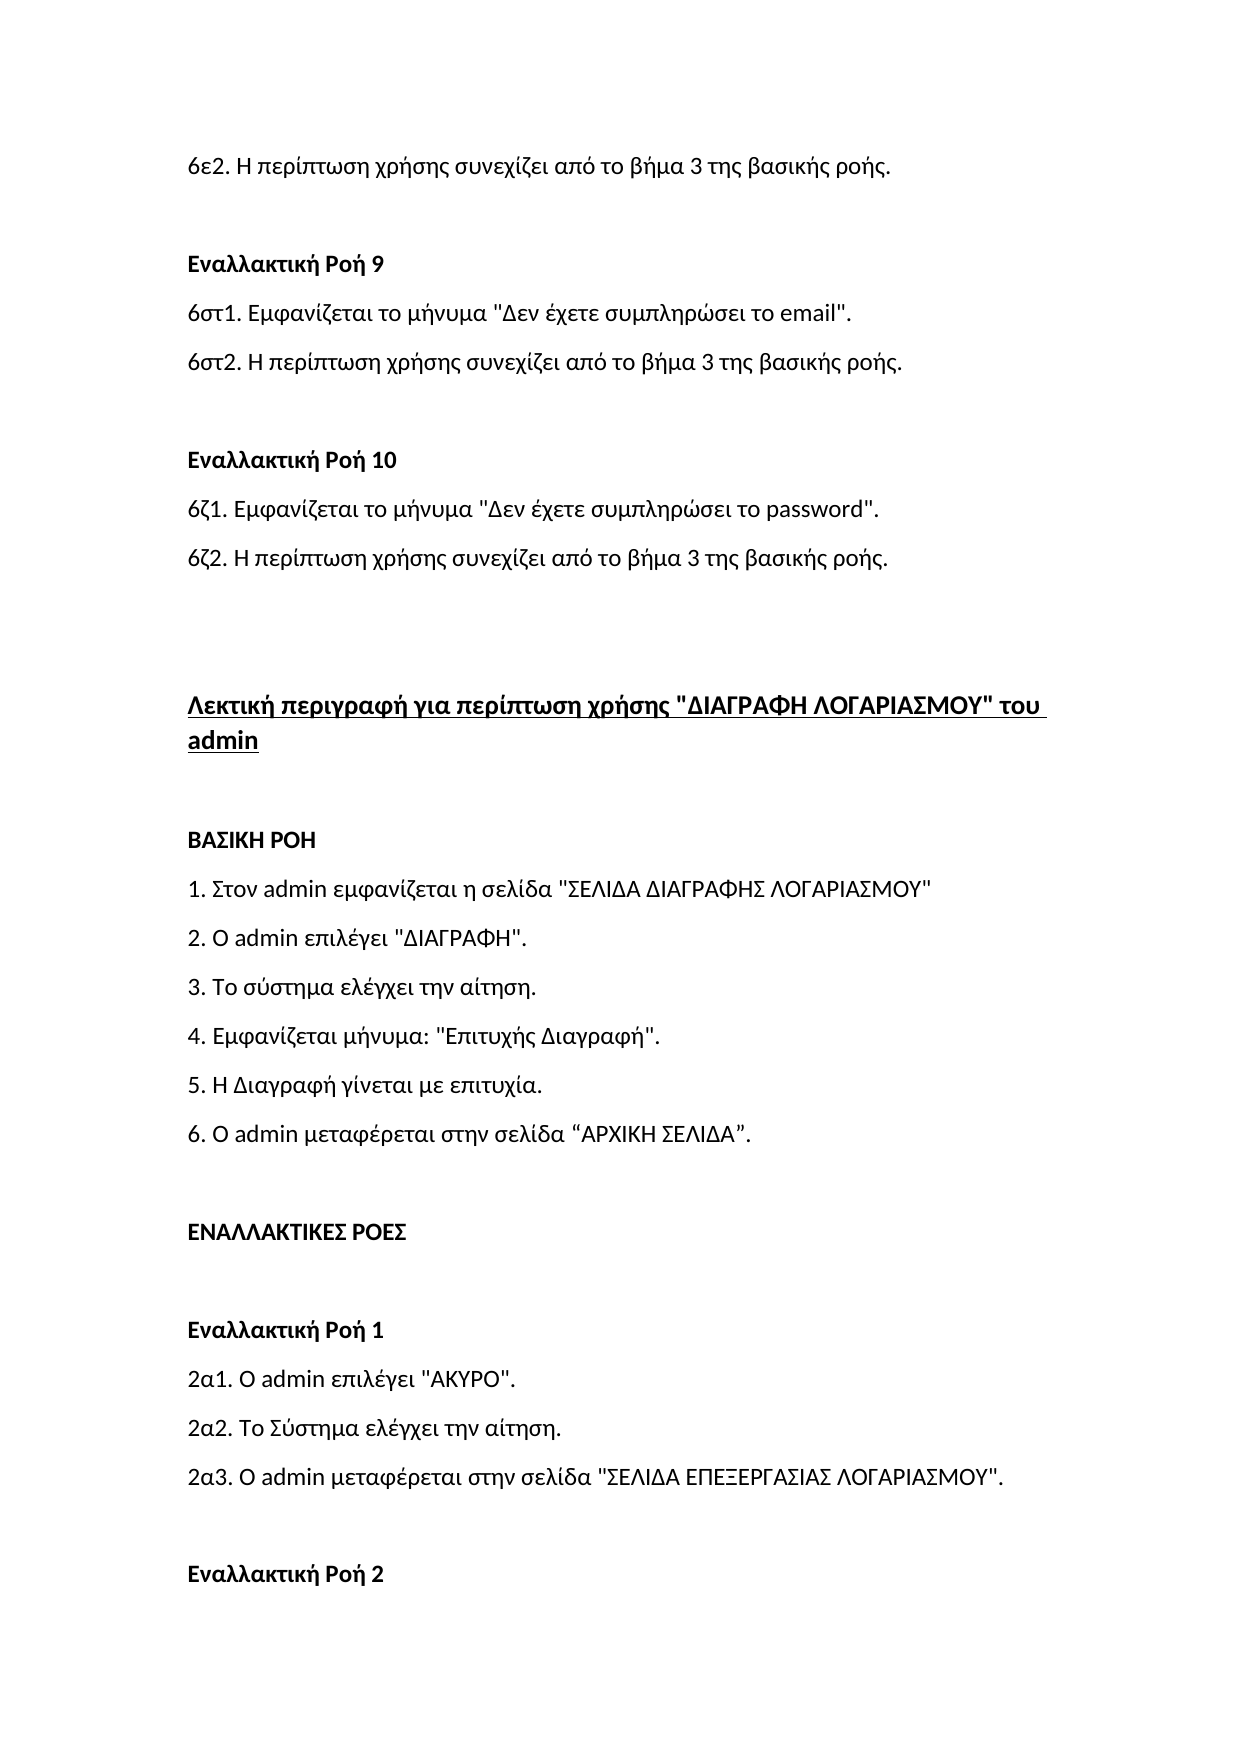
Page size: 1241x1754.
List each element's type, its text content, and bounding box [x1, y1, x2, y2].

text ΕΝΑΛΛΑΚΤΙΚΕΣ ΡΟΕΣ [187, 1216, 1053, 1246]
text 2. Ο admin επιλέγει "ΔΙΑΓΡΑΦΗ". [187, 922, 1053, 953]
text 1. Στον admin εμφανίζεται η σελίδα "ΣΕΛΙΔΑ ΔΙΑΓΡΑΦΗΣ ΛΟΓΑΡΙΑΣΜΟΥ" [187, 873, 1053, 904]
text 4. Εμφανίζεται μήνυμα: "Επιτυχής Διαγραφή". [187, 1020, 1053, 1051]
text 2α3. Ο admin μεταφέρεται στην σελίδα "ΣΕΛΙΔΑ ΕΠΕΞΕΡΓΑΣΙΑΣ ΛΟΓΑΡΙΑΣΜΟΥ". [187, 1461, 1053, 1491]
text 6ζ2. Η περίπτωση χρήσης συνεχίζει από το βήμα 3 της βασικής ροής. [187, 542, 1053, 572]
text Εναλλακτική Ροή 10 [187, 444, 1053, 474]
text 2α2. Το Σύστημα ελέγχει την αίτηση. [187, 1412, 1053, 1442]
text 6στ2. Η περίπτωση χρήσης συνεχίζει από το βήμα 3 της βασικής ροής. [187, 346, 1053, 376]
text 5. Η Διαγραφή γίνεται με επιτυχία. [187, 1069, 1053, 1099]
text 3. Το σύστημα ελέγχει την αίτηση. [187, 971, 1053, 1002]
text 6. Ο admin μεταφέρεται στην σελίδα “ΑΡΧΙΚΗ ΣΕΛΙΔΑ”. [187, 1118, 1053, 1148]
text Εναλλακτική Ροή 1 [187, 1314, 1053, 1344]
text Λεκτική περιγραφή για περίπτωση χρήσης "ΔΙΑΓΡΑΦΗ ΛΟΓΑΡΙΑΣΜΟΥ" του admin [187, 688, 1053, 757]
text 6ζ1. Εμφανίζεται το μήνυμα "Δεν έχετε συμπληρώσει το password". [187, 493, 1053, 523]
text 2α1. Ο admin επιλέγει "ΑΚΥΡΟ". [187, 1363, 1053, 1393]
text Εναλλακτική Ροή 2 [187, 1558, 1053, 1589]
text Εναλλακτική Ροή 9 [187, 248, 1053, 278]
text 6ε2. Η περίπτωση χρήσης συνεχίζει από το βήμα 3 της βασικής ροής. [187, 150, 1053, 181]
text 6στ1. Εμφανίζεται το μήνυμα "Δεν έχετε συμπληρώσει το email". [187, 297, 1053, 327]
text ΒΑΣΙΚΗ ΡΟΗ [187, 824, 1053, 855]
